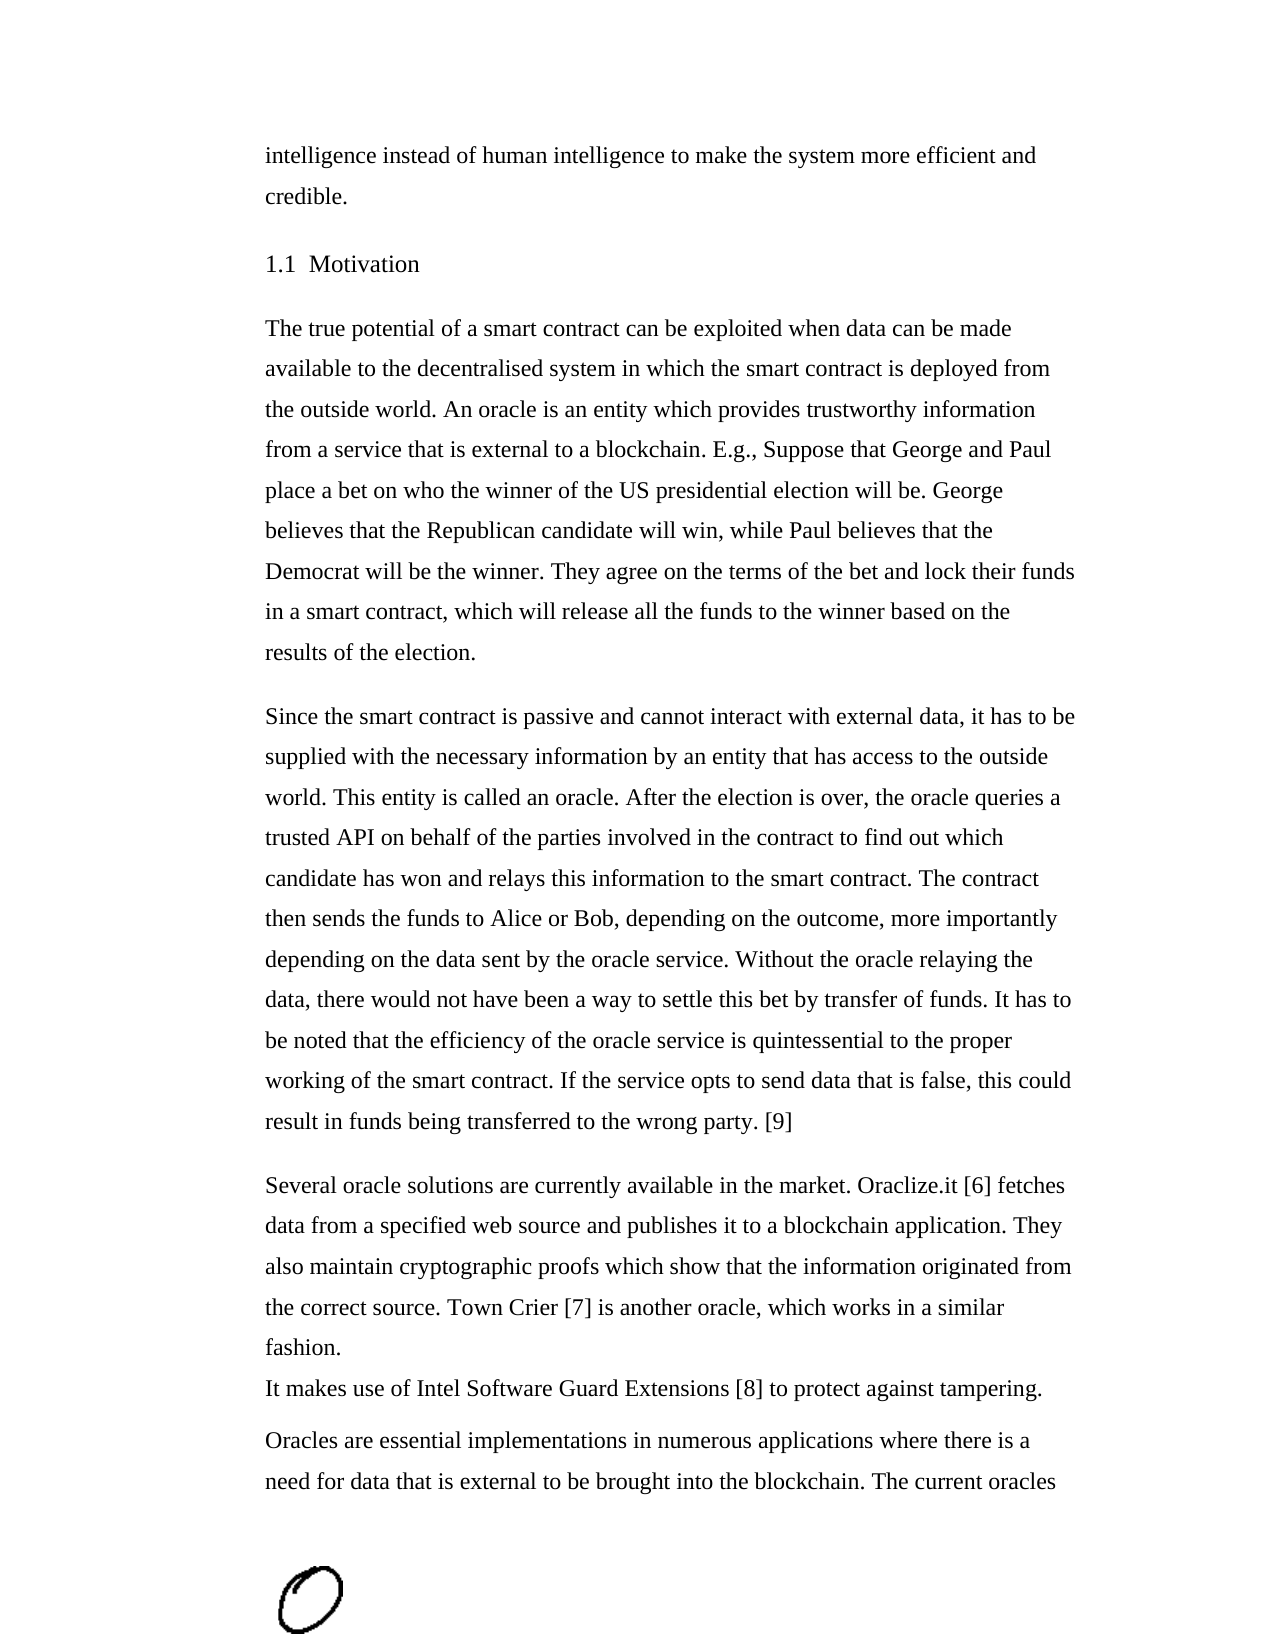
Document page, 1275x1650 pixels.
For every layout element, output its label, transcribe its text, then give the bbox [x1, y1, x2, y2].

text Several oracle solutions are currently available in the market. Oraclize.it [6] fetches data from a specified web source and publishes it to a blockchain application. They also maintain cryptographic proofs which show that the information originated from the correct source. Town Crier [7] is another oracle, which works in a similar fashion. [265, 1171, 1078, 1361]
text intelligence instead of human intelligence to make the system more efficient and credible. [265, 141, 1078, 209]
text Oracles are essential implementations in numerous applications where there is a need for data that is external to be brought into the blockchain. The current oracles [265, 1427, 1078, 1495]
text Since the smart contract is passive and cannot interact with external data, it has to be supplied with the necessary information by an entity that has access to the outside world. This entity is called an oracle. After the election is over, the oracle queries a trusted API on behalf of the parties involved in the contract to find out which candidate has won and relays this information to the smart contract. The contract then sends the funds to Alice or Bob, depending on the outcome, more importantly depending on the data sent by the oracle service. Without the oracle relaying the data, there would not have been a way to settle this bet by transfer of funds. It has to be noted that the efficiency of the oracle service is quintessential to the proper working of the smart contract. If the service opts to send data that is false, this could result in funds being transferred to the wrong party. [9] [265, 702, 1078, 1135]
text It makes use of Intel Software Guard Extensions [8] to protect against tampering. [265, 1374, 1078, 1402]
text The true potential of a smart contract can be exploited when data can be made available to the decentralised system in which the smart contract is deployed from the outside world. An oracle is an entity which provides trustworthy information from a service that is external to a blockchain. E.g., Suppose that George and Paul place a bet on who the winner of the US presidential election will be. George believes that the Republican candidate will win, while Paul believes that the Democrat will be the winner. They agree on the terms of the bet and lock their funds in a smart contract, which will release all the funds to the winner based on the results of the election. [265, 314, 1078, 666]
text 1.1 Motivation [265, 249, 1126, 278]
